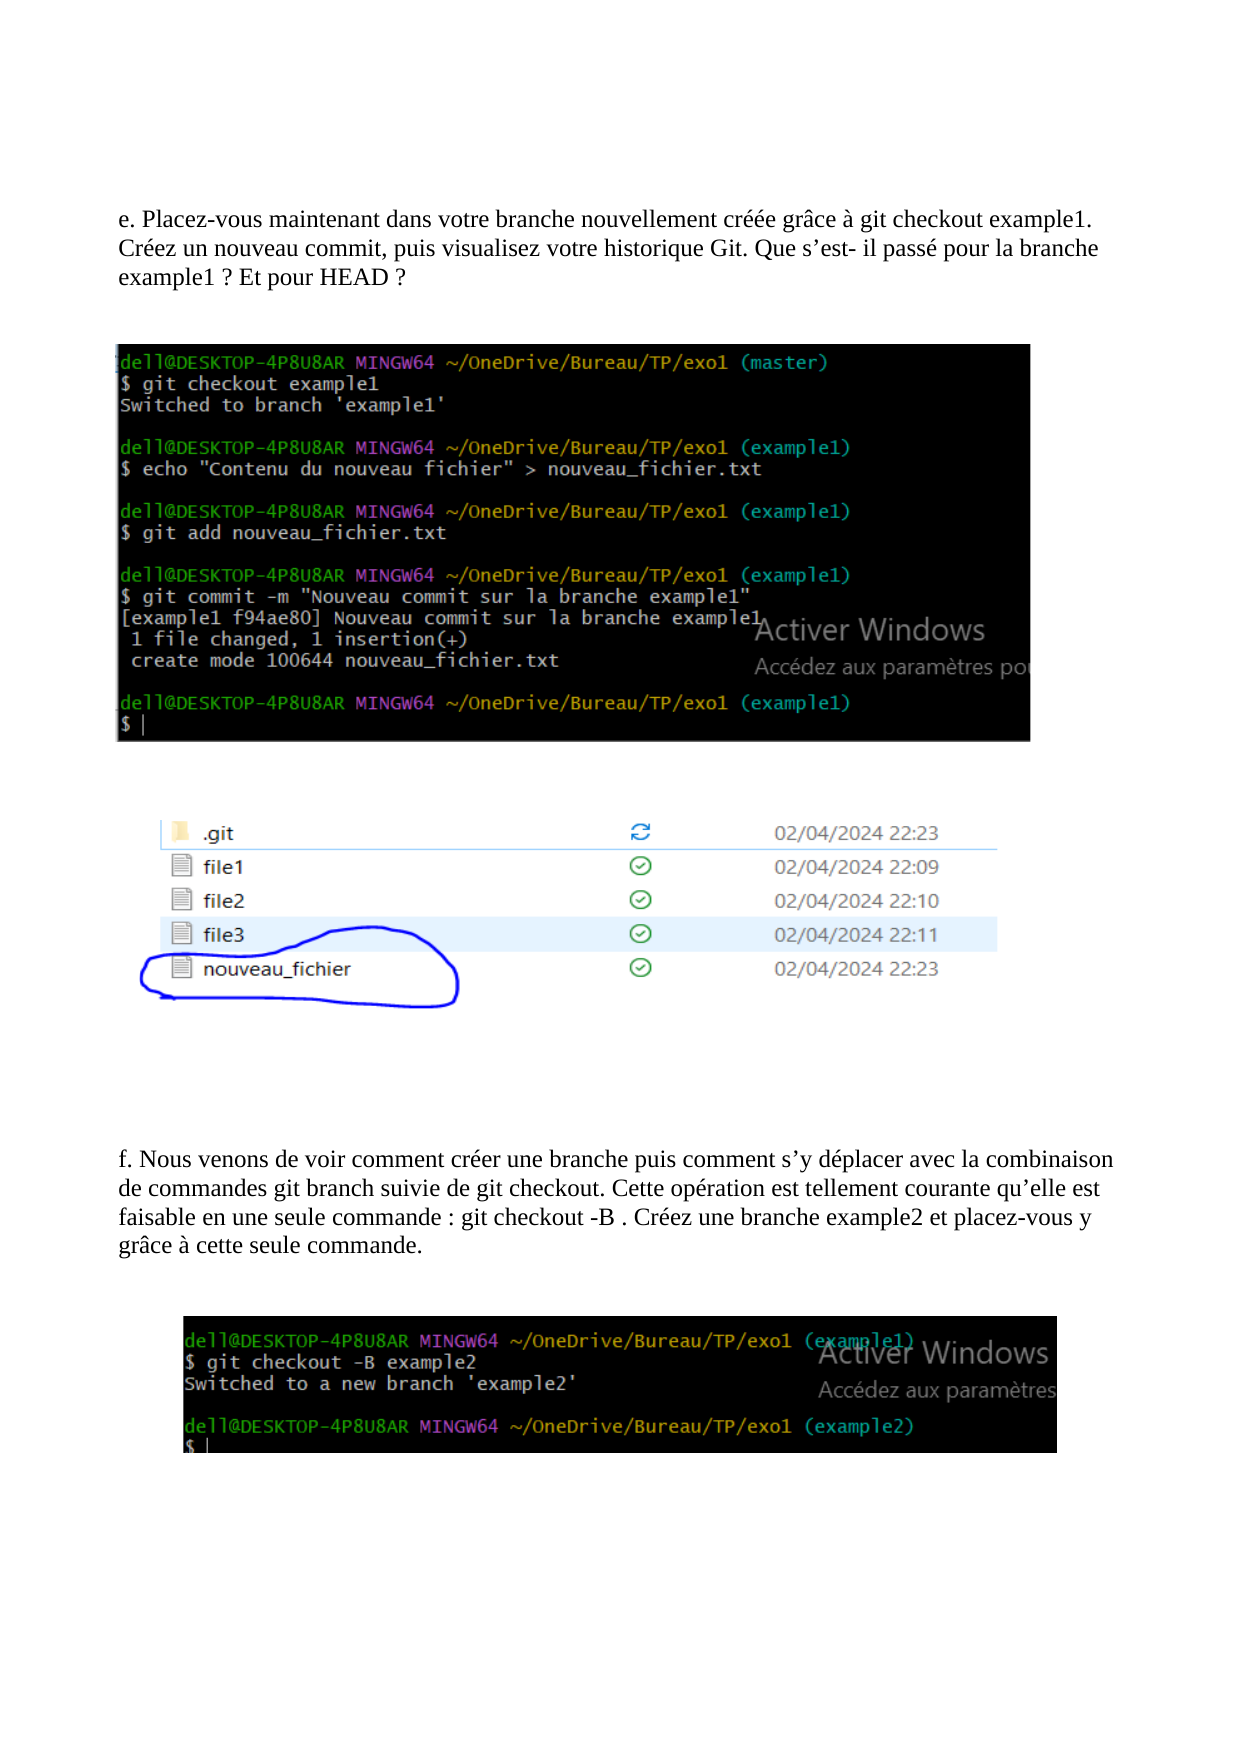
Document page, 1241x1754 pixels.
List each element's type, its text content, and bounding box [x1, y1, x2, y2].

text f. Nous venons de voir comment créer une branche puis comment s’y déplacer avec la combinaison de commandes git branch suivie de git checkout. Cette opération est tellement courante qu’elle est faisable en une seule commande : git checkout -B . Créez une branche example2 et placez-vous y grâce à cette seule commande. [118, 1144, 1122, 1259]
picture [115, 344, 1031, 742]
text e. Placez-vous maintenant dans votre branche nouvellement créée grâce à git checkout example1. Créez un nouveau commit, puis visualisez votre historique Git. Que s’est- il passé pour la branche example1 ? Et pour HEAD ? [118, 204, 1122, 291]
picture [139, 820, 998, 1119]
picture [183, 1316, 1057, 1453]
